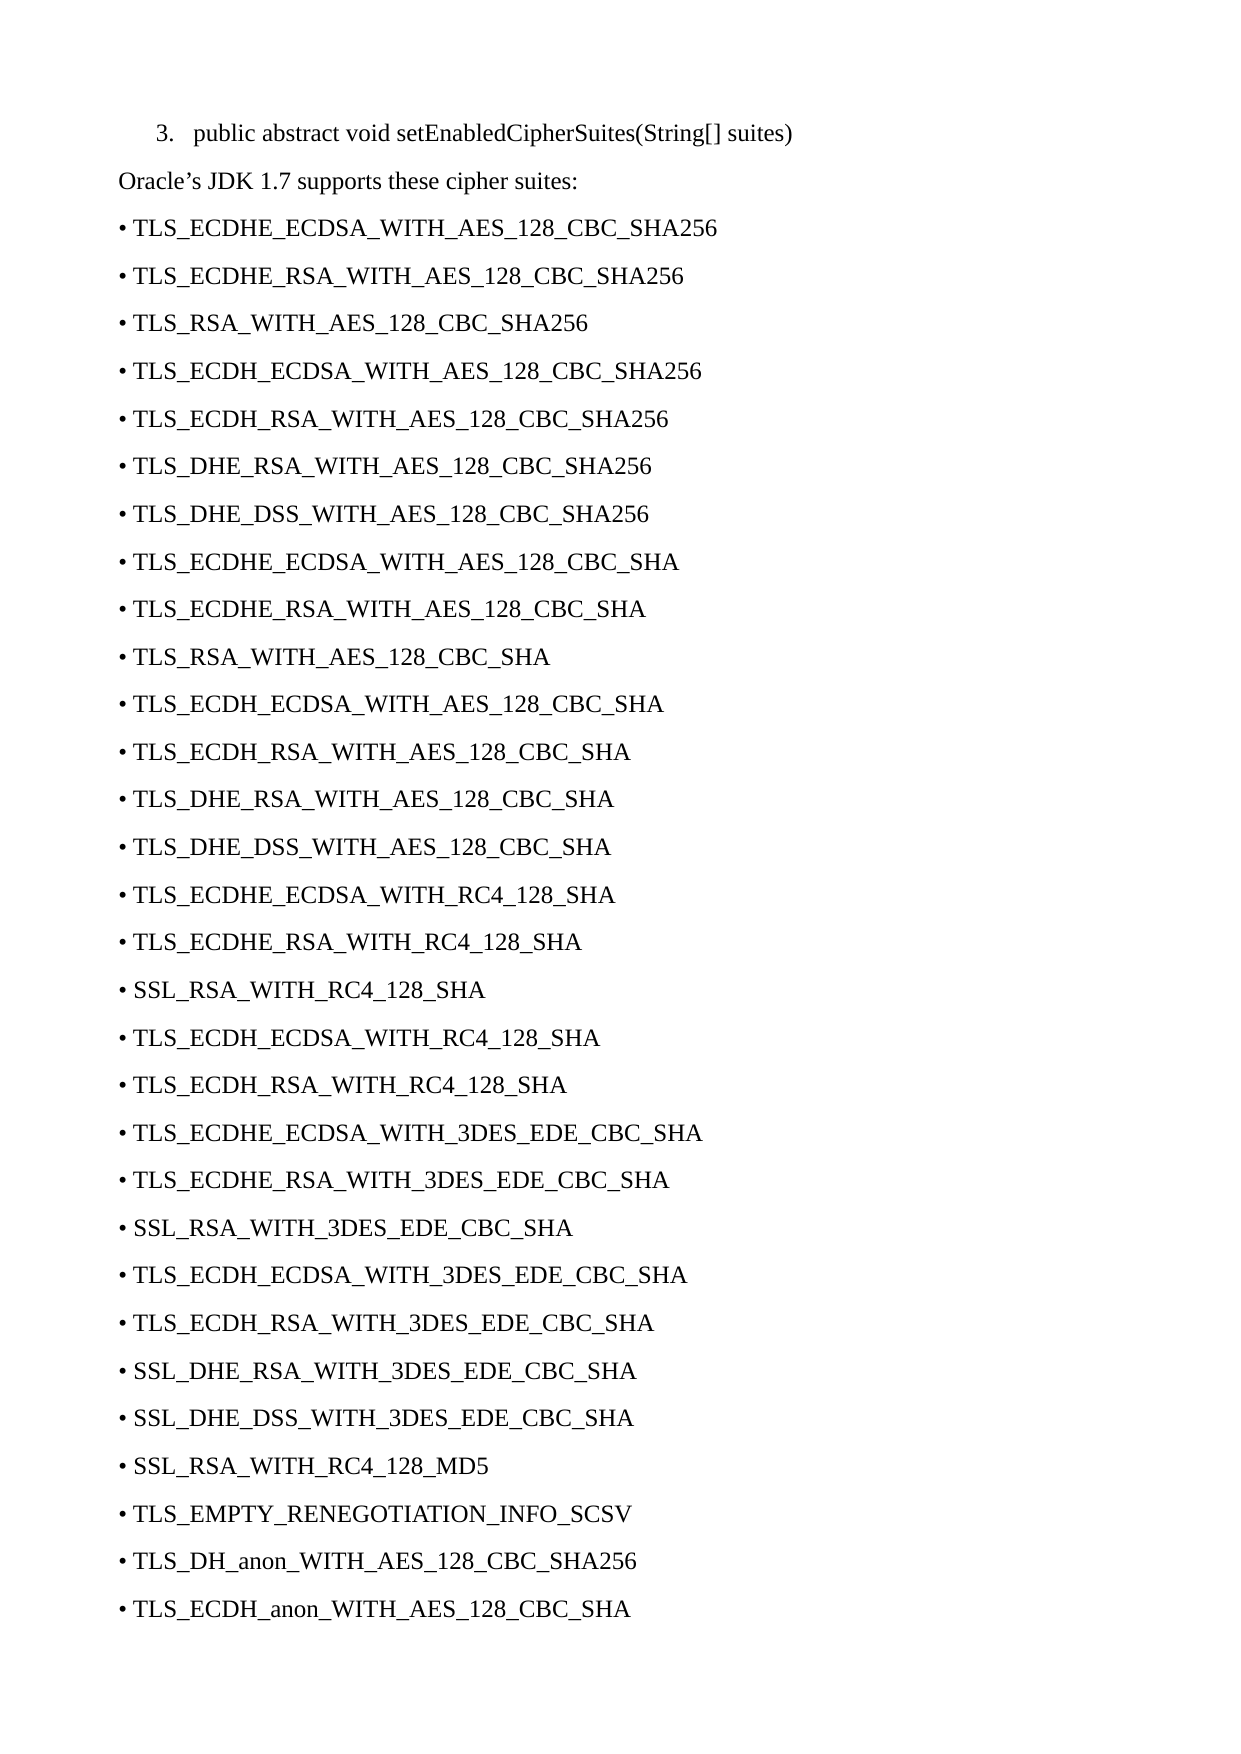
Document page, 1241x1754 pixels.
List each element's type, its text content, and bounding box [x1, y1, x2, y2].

text • TLS_DH_anon_WITH_AES_128_CBC_SHA256 [118, 1546, 1122, 1575]
text • TLS_ECDH_ECDSA_WITH_AES_128_CBC_SHA256 [118, 356, 1122, 385]
text Oracle’s JDK 1.7 supports these cipher suites: [118, 166, 1122, 194]
text • TLS_ECDHE_RSA_WITH_3DES_EDE_CBC_SHA [118, 1165, 1122, 1194]
text • SSL_RSA_WITH_RC4_128_MD5 [118, 1451, 1122, 1480]
text • TLS_DHE_RSA_WITH_AES_128_CBC_SHA256 [118, 451, 1122, 480]
text • TLS_RSA_WITH_AES_128_CBC_SHA256 [118, 308, 1122, 337]
text • TLS_ECDH_ECDSA_WITH_RC4_128_SHA [118, 1023, 1122, 1051]
text • TLS_ECDH_RSA_WITH_AES_128_CBC_SHA256 [118, 404, 1122, 432]
text • TLS_DHE_DSS_WITH_AES_128_CBC_SHA [118, 832, 1122, 861]
text • TLS_ECDHE_ECDSA_WITH_AES_128_CBC_SHA [118, 547, 1122, 575]
text • TLS_ECDH_RSA_WITH_3DES_EDE_CBC_SHA [118, 1308, 1122, 1337]
text • TLS_ECDHE_ECDSA_WITH_3DES_EDE_CBC_SHA [118, 1118, 1122, 1147]
text • TLS_ECDH_ECDSA_WITH_3DES_EDE_CBC_SHA [118, 1261, 1122, 1289]
text • TLS_ECDHE_RSA_WITH_AES_128_CBC_SHA [118, 594, 1122, 623]
text • TLS_ECDH_ECDSA_WITH_AES_128_CBC_SHA [118, 689, 1122, 718]
list public abstract void setEnabledCipherSuites(String[] suites) [156, 118, 1122, 147]
text • SSL_RSA_WITH_3DES_EDE_CBC_SHA [118, 1213, 1122, 1242]
text • TLS_ECDHE_ECDSA_WITH_AES_128_CBC_SHA256 [118, 213, 1122, 242]
text • SSL_RSA_WITH_RC4_128_SHA [118, 975, 1122, 1004]
text • TLS_RSA_WITH_AES_128_CBC_SHA [118, 642, 1122, 671]
text • TLS_EMPTY_RENEGOTIATION_INFO_SCSV [118, 1499, 1122, 1527]
text • TLS_ECDHE_ECDSA_WITH_RC4_128_SHA [118, 880, 1122, 908]
text • TLS_ECDH_RSA_WITH_RC4_128_SHA [118, 1070, 1122, 1099]
text • TLS_ECDHE_RSA_WITH_AES_128_CBC_SHA256 [118, 261, 1122, 290]
text • TLS_DHE_RSA_WITH_AES_128_CBC_SHA [118, 784, 1122, 813]
text • TLS_DHE_DSS_WITH_AES_128_CBC_SHA256 [118, 499, 1122, 528]
text • TLS_ECDH_RSA_WITH_AES_128_CBC_SHA [118, 737, 1122, 766]
text • SSL_DHE_DSS_WITH_3DES_EDE_CBC_SHA [118, 1403, 1122, 1432]
text • SSL_DHE_RSA_WITH_3DES_EDE_CBC_SHA [118, 1356, 1122, 1384]
text • TLS_ECDHE_RSA_WITH_RC4_128_SHA [118, 927, 1122, 956]
text • TLS_ECDH_anon_WITH_AES_128_CBC_SHA [118, 1594, 1122, 1623]
